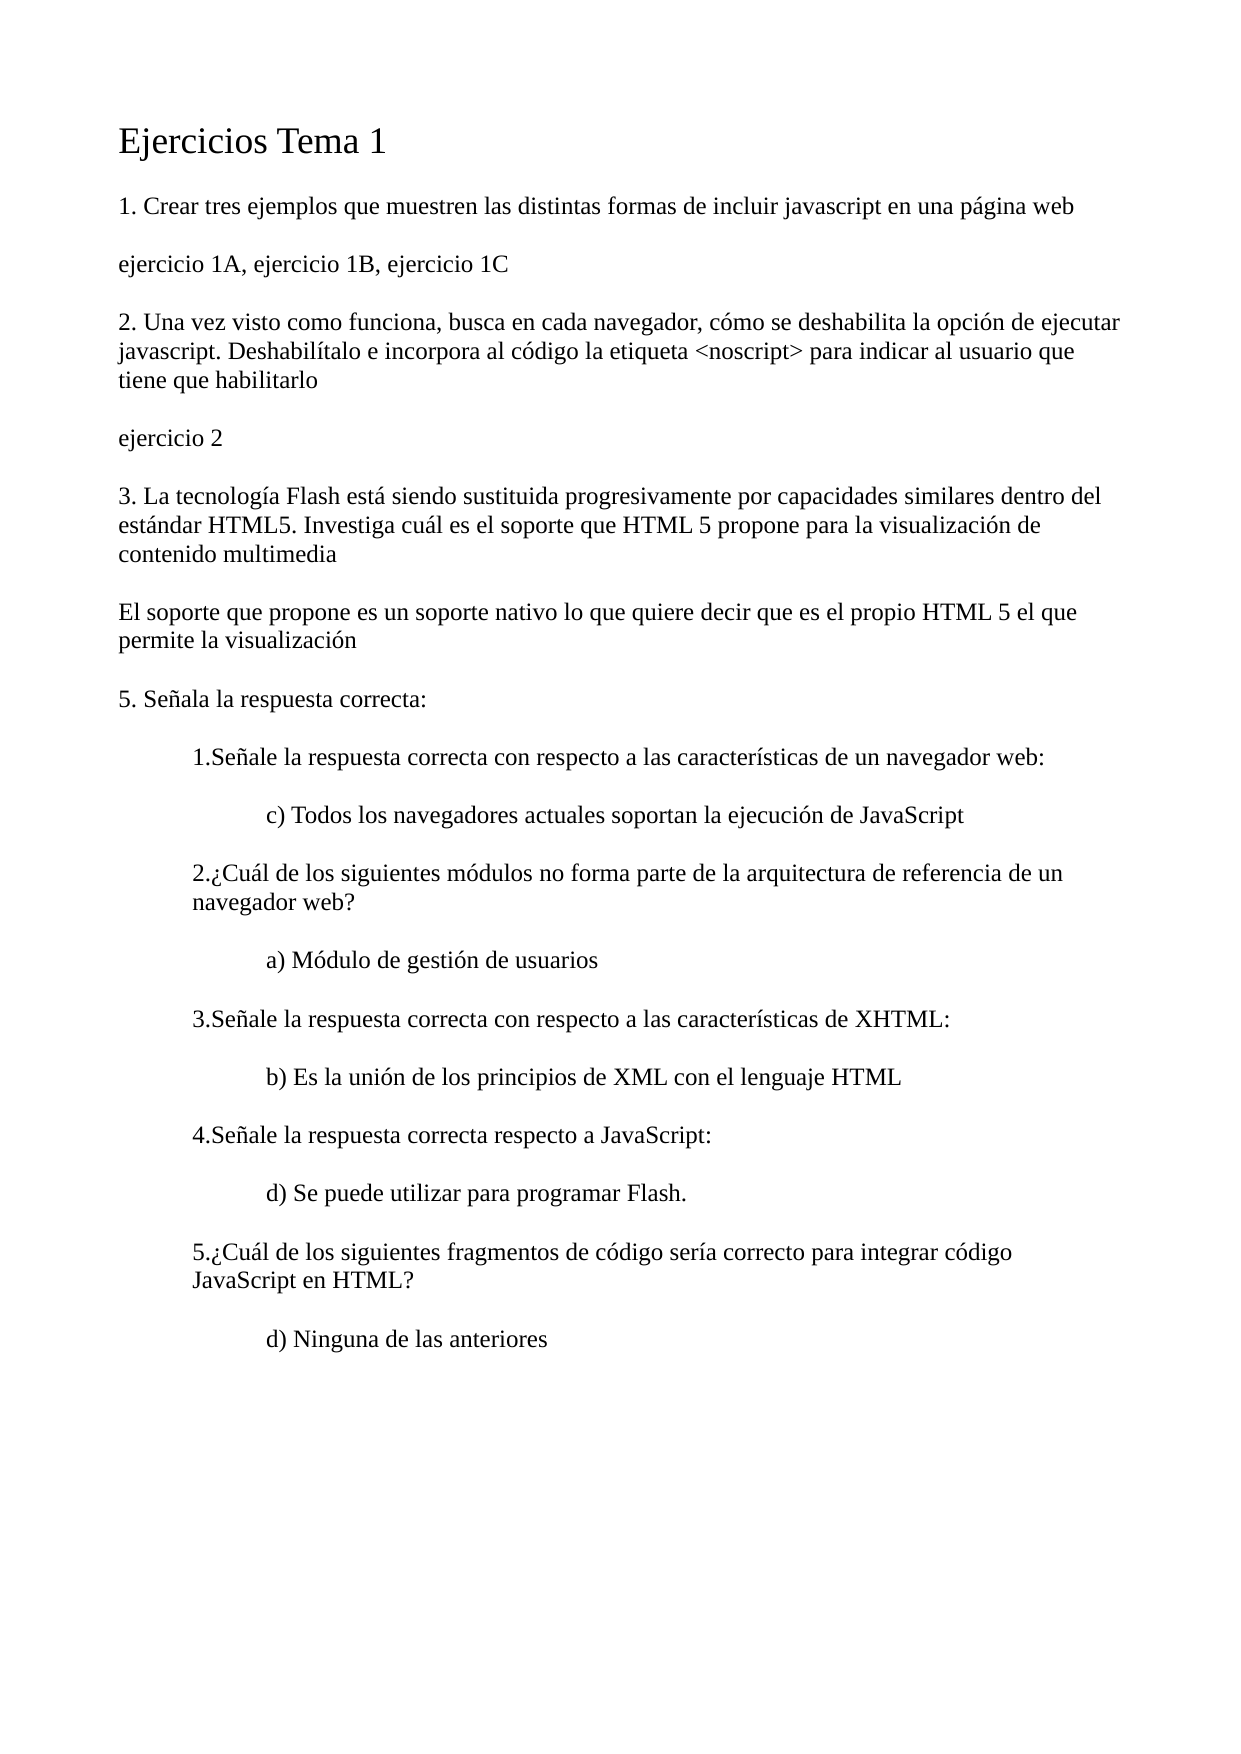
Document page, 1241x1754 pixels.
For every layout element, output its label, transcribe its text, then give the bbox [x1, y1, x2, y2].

text 1.Señale la respuesta correcta con respecto a las características de un navegador web: [118, 742, 1122, 771]
text d) Ninguna de las anteriores [118, 1324, 1122, 1352]
text c) Todos los navegadores actuales soportan la ejecución de JavaScript [118, 800, 1122, 829]
text Ejercicios Tema 1 [118, 118, 1122, 161]
text 2.¿Cuál de los siguientes módulos no forma parte de la arquitectura de referencia de un navegador web? [118, 858, 1122, 916]
text El soporte que propone es un soporte nativo lo que quiere decir que es el propio HTML 5 el que permite la visualización [118, 597, 1122, 654]
text b) Es la unión de los principios de XML con el lenguaje HTML [118, 1062, 1122, 1091]
text 2. Una vez visto como funciona, busca en cada navegador, cómo se deshabilita la opción de ejecutar javascript. Deshabilítalo e incorpora al código la etiqueta <noscript> para indicar al usuario que tiene que habilitarlo [118, 307, 1122, 393]
text 1. Crear tres ejemplos que muestren las distintas formas de incluir javascript en una página web [118, 191, 1122, 219]
text d) Se puede utilizar para programar Flash. [118, 1178, 1122, 1207]
text 3. La tecnología Flash está siendo sustituida progresivamente por capacidades similares dentro del estándar HTML5. Investiga cuál es el soporte que HTML 5 propone para la visualización de contenido multimedia [118, 481, 1122, 567]
text 5. Señala la respuesta correcta: [118, 684, 1122, 713]
text a) Módulo de gestión de usuarios [118, 946, 1122, 974]
text 5.¿Cuál de los siguientes fragmentos de código sería correcto para integrar código JavaScript en HTML? [118, 1237, 1122, 1294]
text 3.Señale la respuesta correcta con respecto a las características de XHTML: [118, 1004, 1122, 1032]
text ejercicio 1A, ejercicio 1B, ejercicio 1C [118, 249, 1122, 278]
text ejercicio 2 [118, 423, 1122, 452]
text 4.Señale la respuesta correcta respecto a JavaScript: [118, 1120, 1122, 1149]
